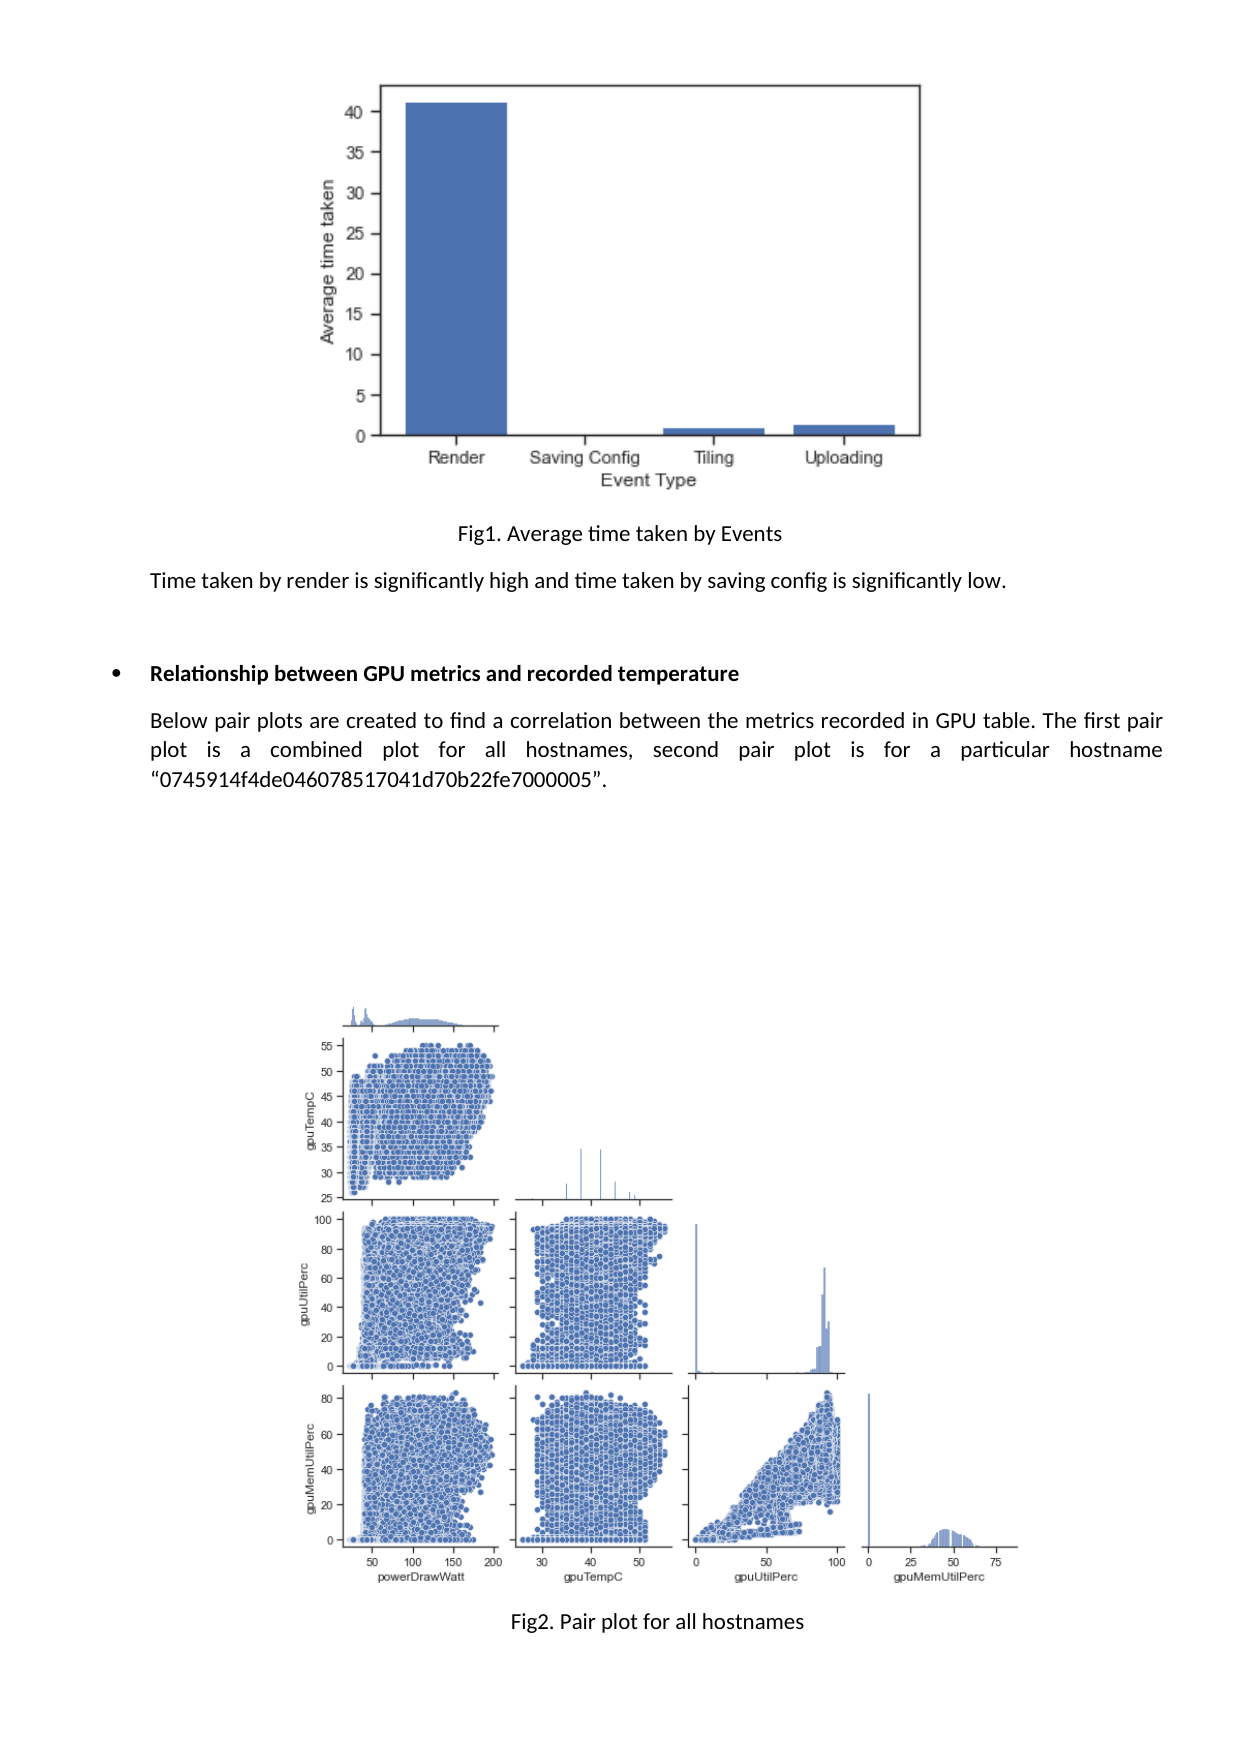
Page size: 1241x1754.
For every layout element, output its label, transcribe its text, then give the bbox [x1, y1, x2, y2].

text Fig1. Average time taken by Events [75, 519, 1165, 547]
text Time taken by render is significantly high and time taken by saving config is significantly low. [150, 566, 1165, 594]
list Fig2. Pair plot for all hostnames [150, 1607, 1165, 1636]
list Below pair plots are created to find a correlation between the metrics recorded in GPU table. The first pair plot is a combined plot for all hostnames, second pair plot is for a particular hostname “0745914f4de046078517041d70b22fe7000005”. [150, 706, 1165, 793]
list Relationship between GPU metrics and recorded temperature [112, 659, 1165, 687]
